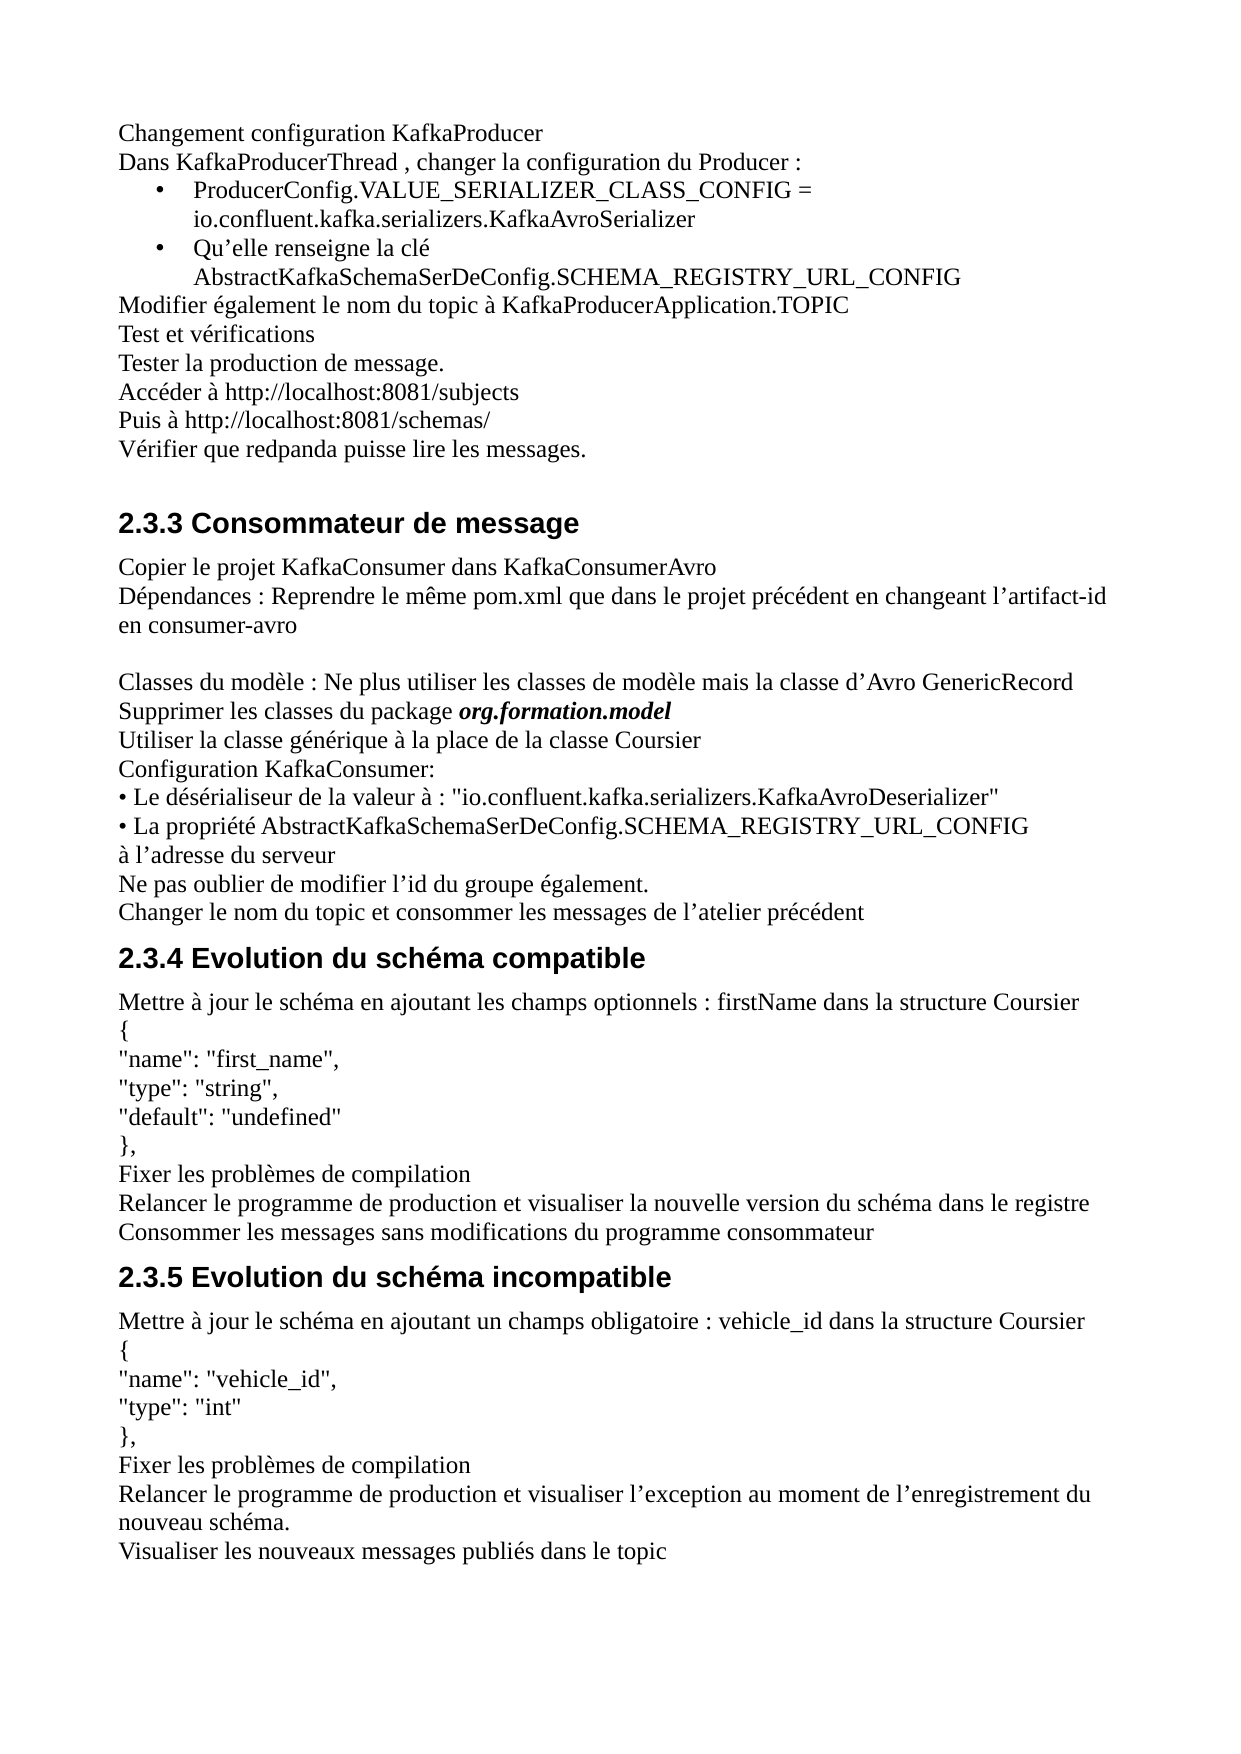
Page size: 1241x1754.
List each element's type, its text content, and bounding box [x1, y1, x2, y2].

text Puis à http://localhost:8081/schemas/ [118, 406, 1122, 434]
text Mettre à jour le schéma en ajoutant un champs obligatoire : vehicle_id dans la structure Coursier [118, 1306, 1122, 1335]
text Tester la production de message. [118, 348, 1122, 377]
text Mettre à jour le schéma en ajoutant les champs optionnels : firstName dans la structure Coursier [118, 987, 1122, 1016]
text "name": "first_name", [118, 1044, 1122, 1073]
text Accéder à http://localhost:8081/subjects [118, 377, 1122, 406]
text { [118, 1016, 1122, 1044]
text Relancer le programme de production et visualiser l’exception au moment de l’enregistrement du [118, 1479, 1122, 1507]
text Supprimer les classes du package org.formation.model [118, 696, 1122, 725]
text nouveau schéma. [118, 1507, 1122, 1536]
text Fixer les problèmes de compilation [118, 1450, 1122, 1479]
text Configuration KafkaConsumer: [118, 754, 1122, 782]
text "default": "undefined" [118, 1102, 1122, 1131]
text "name": "vehicle_id", [118, 1364, 1122, 1392]
text }, [118, 1421, 1122, 1450]
text Vérifier que redpanda puisse lire les messages. [118, 434, 1122, 463]
text Copier le projet KafkaConsumer dans KafkaConsumerAvro [118, 552, 1122, 581]
text Modifier également le nom du topic à KafkaProducerApplication.TOPIC [118, 291, 1122, 319]
text Ne pas oublier de modifier l’id du groupe également. [118, 869, 1122, 897]
text • Le désérialiseur de la valeur à : "io.confluent.kafka.serializers.KafkaAvroDeserializer" [118, 782, 1122, 811]
text "type": "int" [118, 1392, 1122, 1421]
text }, [118, 1131, 1122, 1159]
text Relancer le programme de production et visualiser la nouvelle version du schéma dans le registre [118, 1188, 1122, 1217]
subtitle 2.3.5 Evolution du schéma incompatible [118, 1260, 1122, 1294]
text Consommer les messages sans modifications du programme consommateur [118, 1217, 1122, 1246]
text • La propriété AbstractKafkaSchemaSerDeConfig.SCHEMA_REGISTRY_URL_CONFIG [118, 811, 1122, 840]
subtitle 2.3.3 Consommateur de message [118, 506, 1122, 540]
text Dans KafkaProducerThread , changer la configuration du Producer : [118, 147, 1122, 176]
text Classes du modèle : Ne plus utiliser les classes de modèle mais la classe d’Avro GenericRecord [118, 667, 1122, 696]
text Dépendances : Reprendre le même pom.xml que dans le projet précédent en changeant l’artifact-id en consumer-avro [118, 581, 1122, 639]
text Test et vérifications [118, 319, 1122, 348]
text { [118, 1335, 1122, 1364]
text Visualiser les nouveaux messages publiés dans le topic [118, 1536, 1122, 1565]
text à l’adresse du serveur [118, 840, 1122, 869]
text Changement configuration KafkaProducer [118, 118, 1122, 147]
text "type": "string", [118, 1073, 1122, 1102]
text Changer le nom du topic et consommer les messages de l’atelier précédent [118, 897, 1122, 926]
list Qu’elle renseigne la clé AbstractKafkaSchemaSerDeConfig.SCHEMA_REGISTRY_URL_CONFIG [156, 233, 1122, 291]
list ProducerConfig.VALUE_SERIALIZER_CLASS_CONFIG = io.confluent.kafka.serializers.KafkaAvroSerializer [156, 176, 1122, 233]
text Fixer les problèmes de compilation [118, 1159, 1122, 1188]
text Utiliser la classe générique à la place de la classe Coursier [118, 725, 1122, 754]
subtitle 2.3.4 Evolution du schéma compatible [118, 941, 1122, 974]
